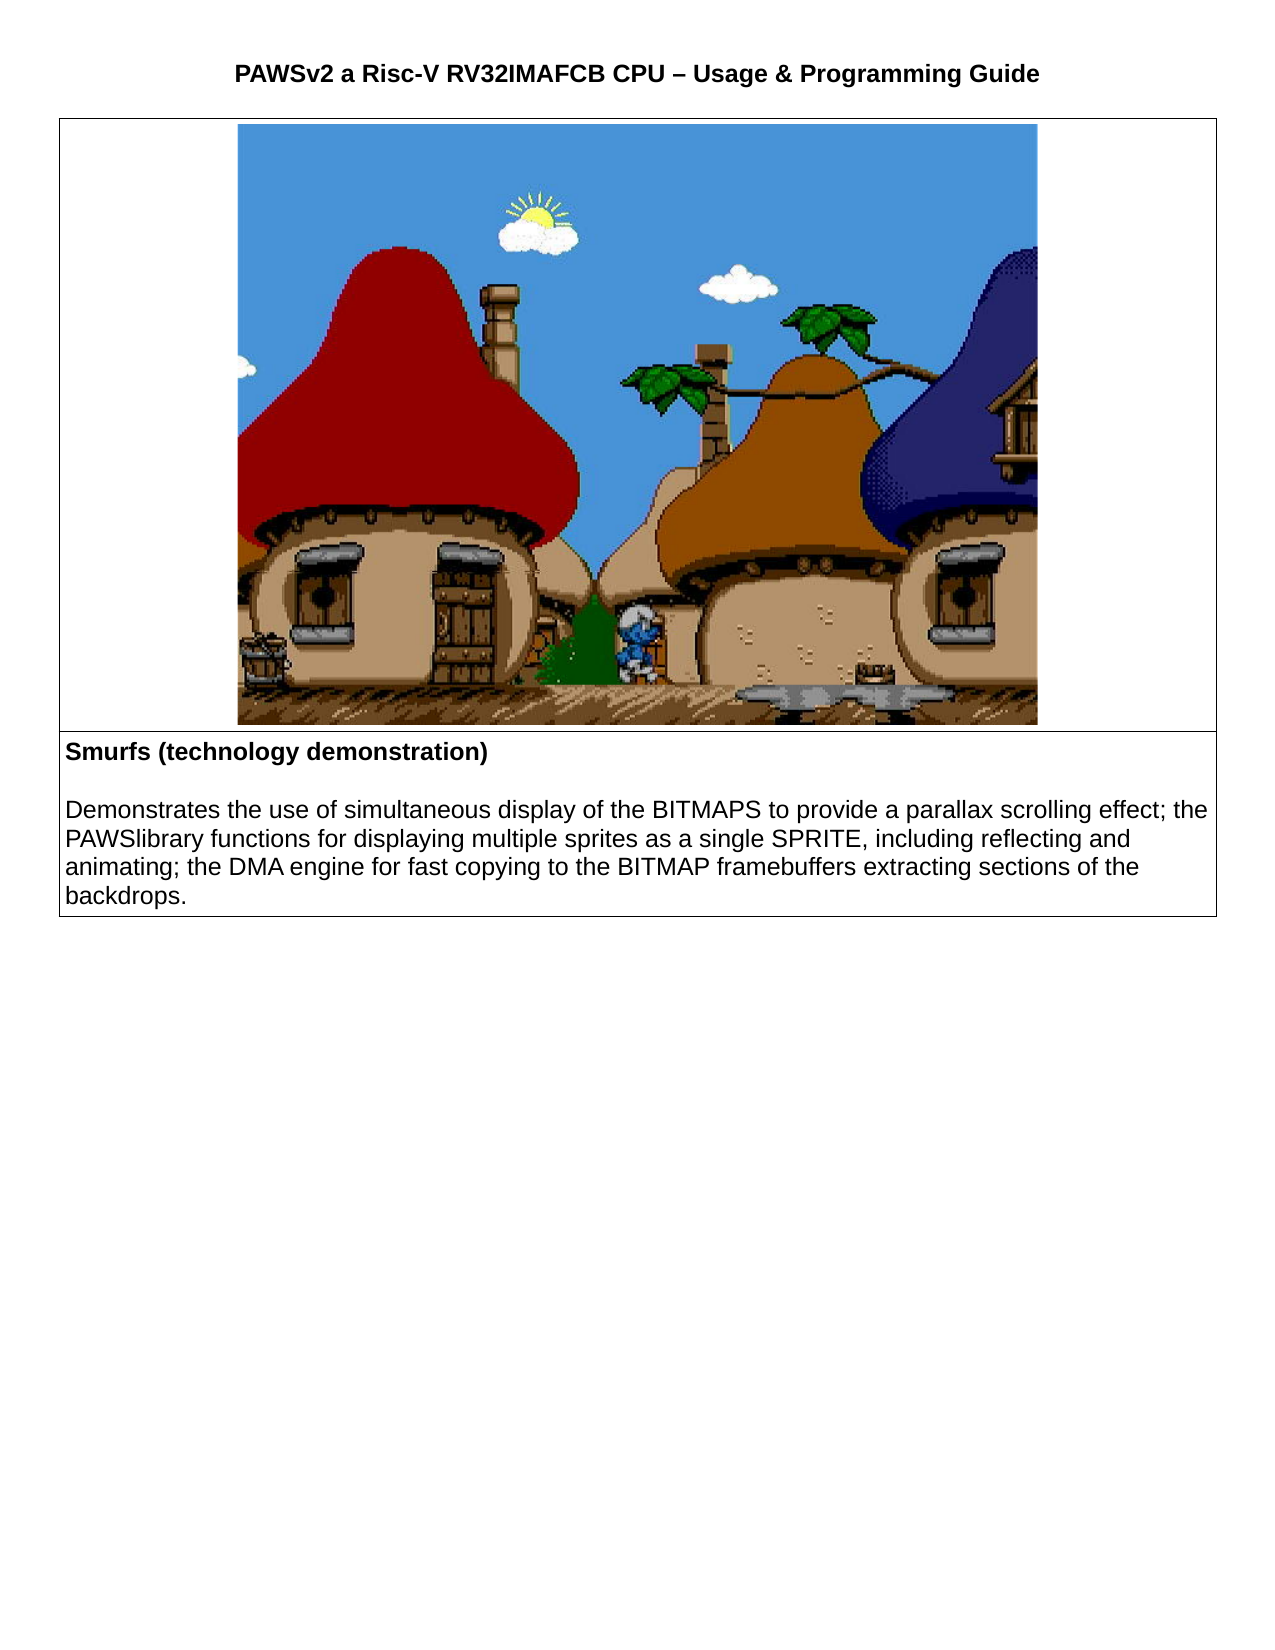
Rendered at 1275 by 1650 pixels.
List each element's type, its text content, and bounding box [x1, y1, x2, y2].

table_cell Smurfs (technology demonstration) Demonstrates the use of simultaneous display of the BITMAPS to provide a parallax scrolling effect; the PAWSlibrary functions for displaying multiple sprites as a single SPRITE, including reflecting and animating; the DMA engine for fast copying to the BITMAP framebuffers extracting sections of the backdrops. [60, 732, 1216, 916]
table_header [60, 119, 1216, 731]
picture [237, 124, 1038, 725]
